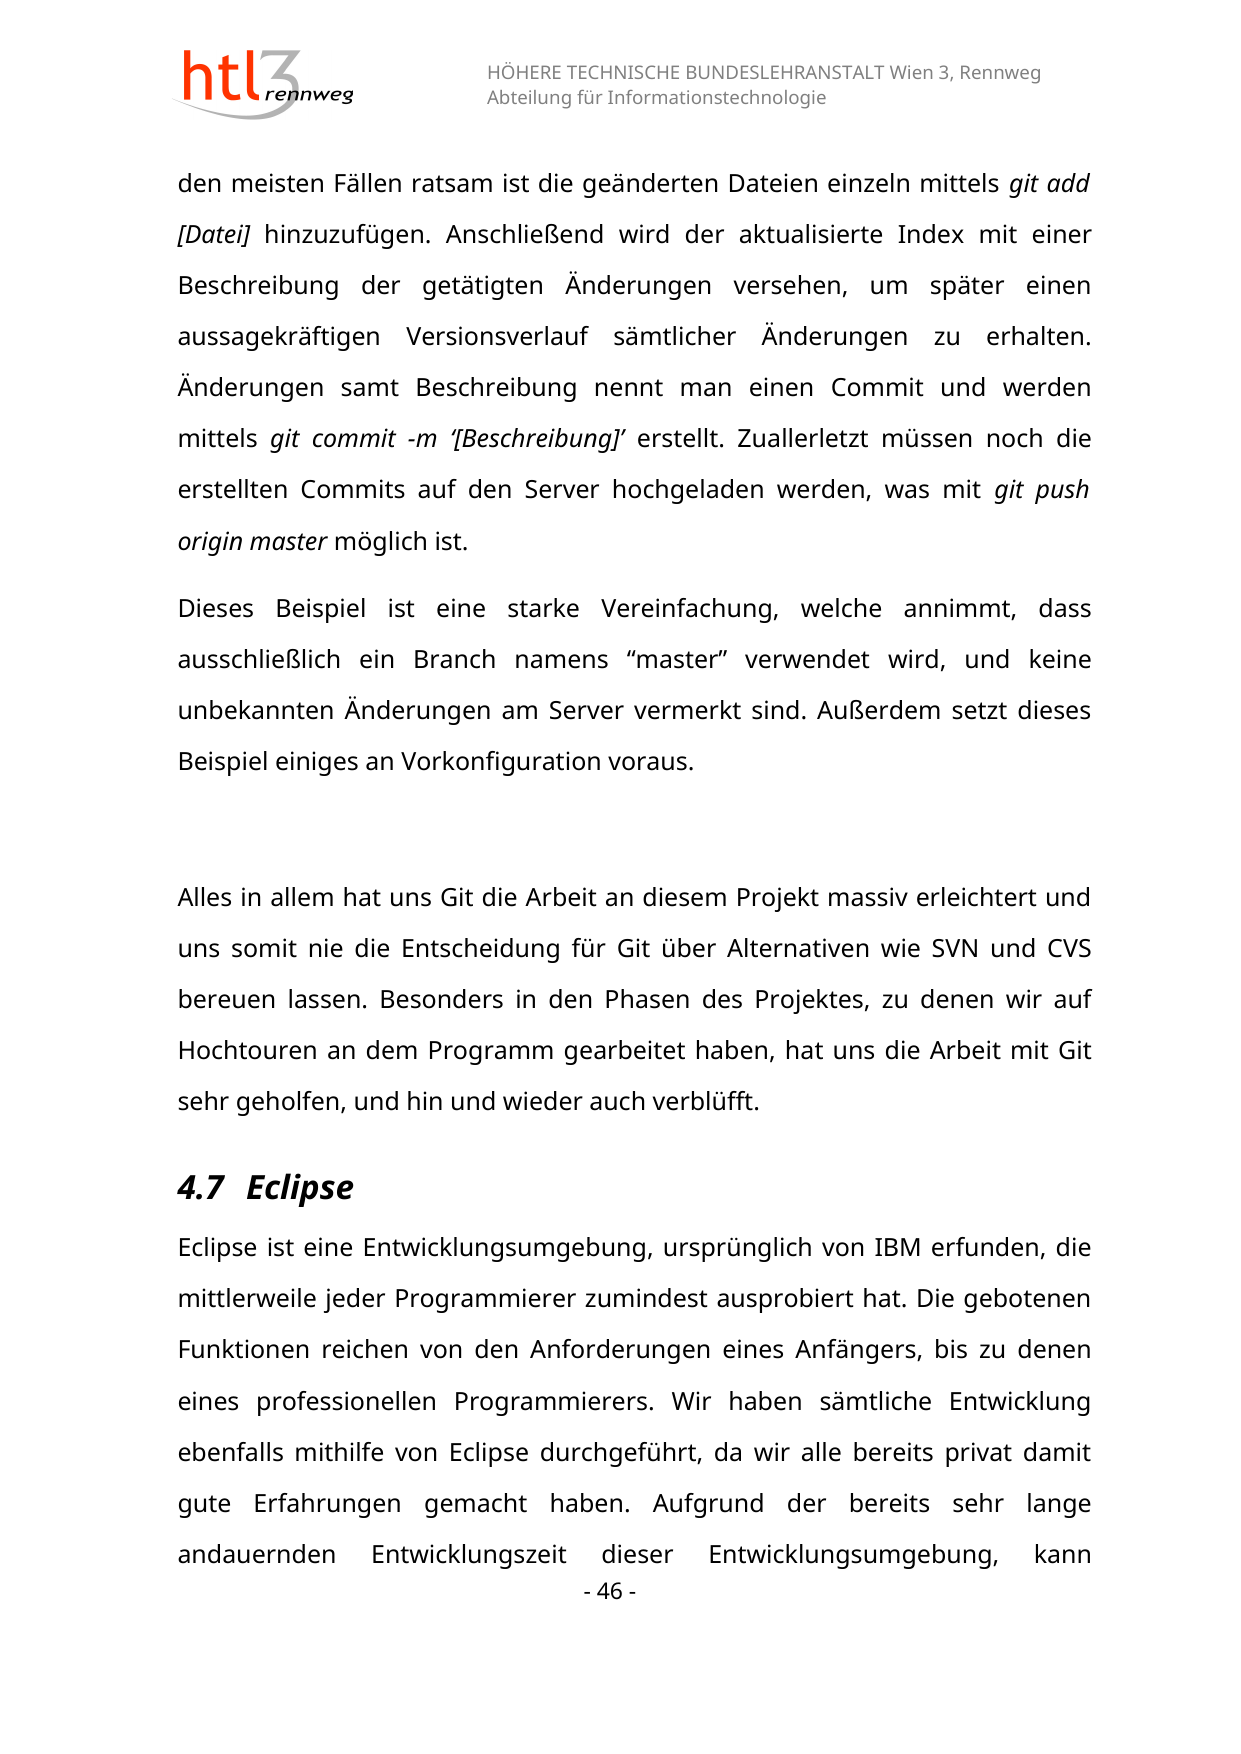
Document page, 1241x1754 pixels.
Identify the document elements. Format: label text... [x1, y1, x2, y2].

text Dieses Beispiel ist eine starke Vereinfachung, welche annimmt, dass ausschließlich ein Branch namens “master” verwendet wird, und keine unbekannten Änderungen am Server vermerkt sind. Außerdem setzt dieses Beispiel einiges an Vorkonfiguration voraus. [177, 591, 1092, 778]
text den meisten Fällen ratsam ist die geänderten Dateien einzeln mittels git add [Datei] hinzuzufügen. Anschließend wird der aktualisierte Index mit einer Beschreibung der getätigten Änderungen versehen, um später einen aussagekräftigen Versionsverlauf sämtlicher Änderungen zu erhalten. Änderungen samt Beschreibung nennt man einen Commit und werden mittels git commit -m ‘[Beschreibung]’ erstellt. Zuallerletzt müssen noch die erstellten Commits auf den Server hochgeladen werden, was mit git push origin master möglich ist. [177, 166, 1092, 557]
text Alles in allem hat uns Git die Arbeit an diesem Projekt massiv erleichtert und uns somit nie die Entscheidung für Git über Alternativen wie SVN und CVS bereuen lassen. Besonders in den Phasen des Projektes, zu denen wir auf Hochtouren an dem Programm gearbeitet haben, hat uns die Arbeit mit Git sehr geholfen, und hin und wieder auch verblüfft. [177, 879, 1092, 1118]
text Eclipse ist eine Entwicklungsumgebung, ursprünglich von IBM erfunden, die mittlerweile jeder Programmierer zumindest ausprobiert hat. Die gebotenen Funktionen reichen von den Anforderungen eines Anfängers, bis zu denen eines professionellen Programmierers. Wir haben sämtliche Entwicklung ebenfalls mithilfe von Eclipse durchgeführt, da wir alle bereits privat damit gute Erfahrungen gemacht haben. Aufgrund der bereits sehr lange andauernden Entwicklungszeit dieser Entwicklungsumgebung, kann [177, 1230, 1092, 1570]
picture [171, 50, 353, 120]
subtitle Eclipse [177, 1164, 1092, 1209]
